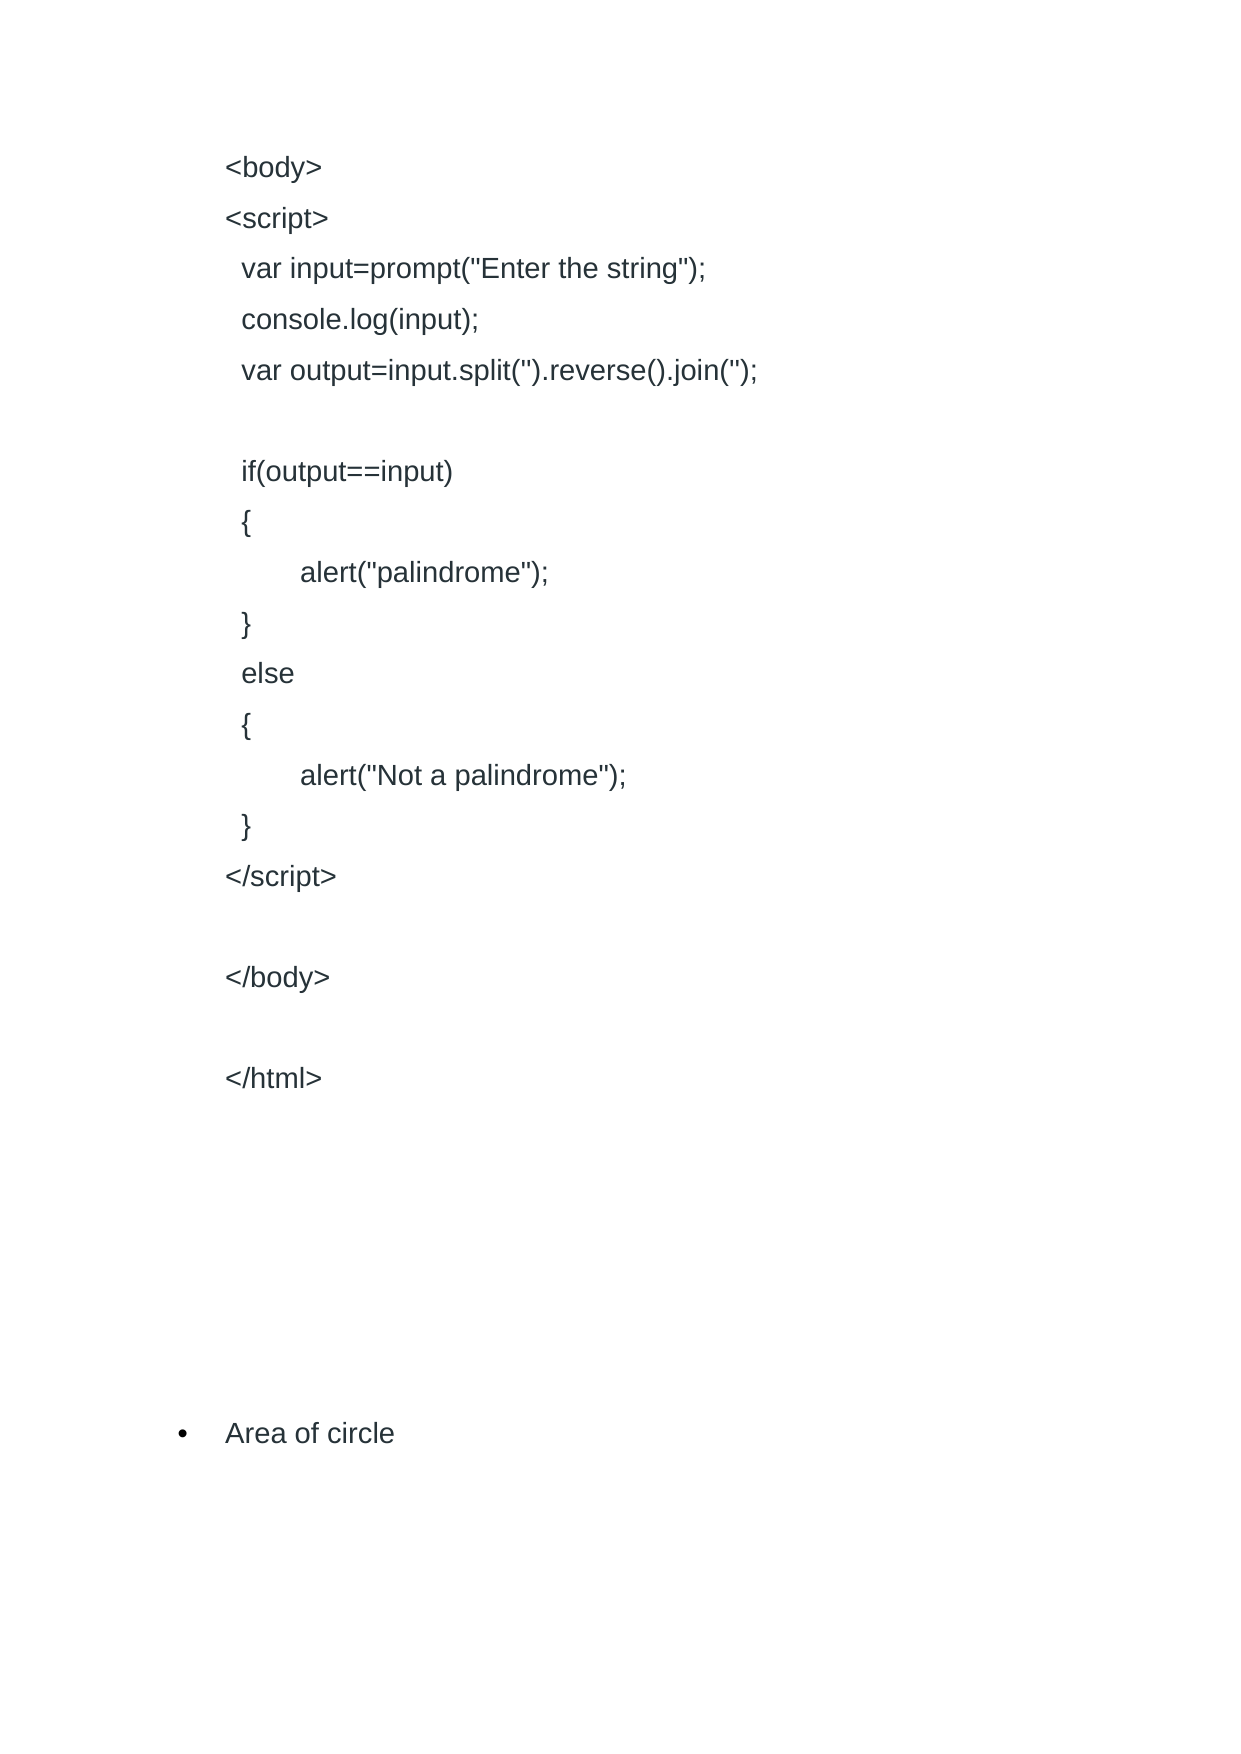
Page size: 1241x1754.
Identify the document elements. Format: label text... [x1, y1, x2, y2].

text } [225, 808, 1076, 842]
text alert("Not a palindrome"); [225, 757, 1076, 791]
list Area of circle [187, 1416, 1076, 1449]
text if(output==input) [225, 454, 1076, 487]
text <script> [225, 201, 1076, 234]
text } [225, 606, 1076, 639]
text var output=input.split('').reverse().join(''); [225, 352, 1076, 386]
text </script> [225, 859, 1076, 892]
text </body> [225, 960, 1076, 993]
text console.log(input); [225, 302, 1076, 335]
text { [225, 707, 1076, 740]
text else [225, 656, 1076, 690]
text </html> [225, 1061, 1076, 1095]
text { [225, 504, 1076, 538]
text var input=prompt("Enter the string"); [225, 251, 1076, 285]
text alert("palindrome"); [225, 555, 1076, 588]
text <body> [225, 150, 1076, 183]
